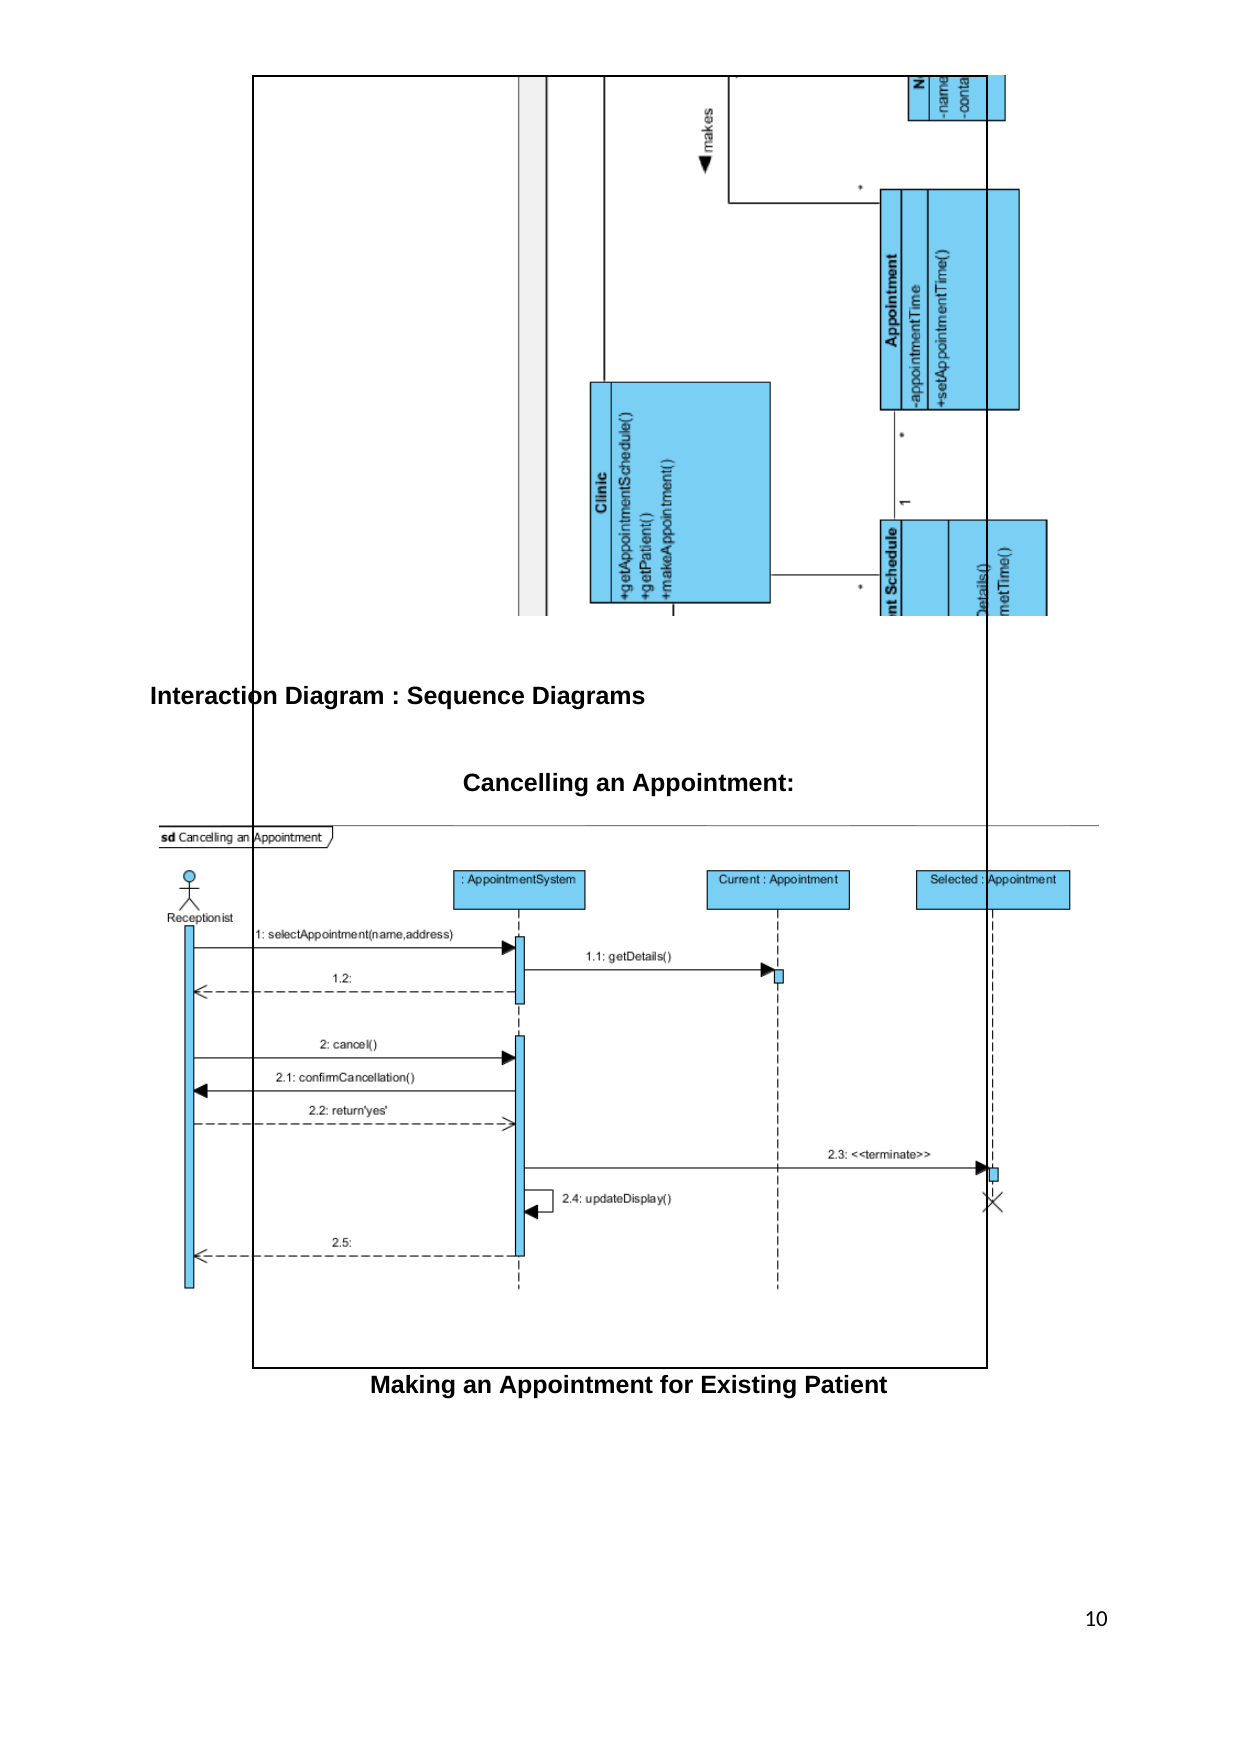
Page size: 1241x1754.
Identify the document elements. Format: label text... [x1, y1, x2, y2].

text Interaction Diagram : Sequence Diagrams [150, 681, 252, 710]
text [150, 767, 252, 796]
text Interaction Diagram : Sequence Diagrams [988, 681, 1107, 710]
text Making an Appointment for Existing Patient [150, 1369, 1107, 1398]
text [988, 767, 1107, 796]
text Cancelling an Appointment: [254, 767, 986, 796]
text Interaction Diagram : Sequence Diagrams [254, 681, 986, 710]
